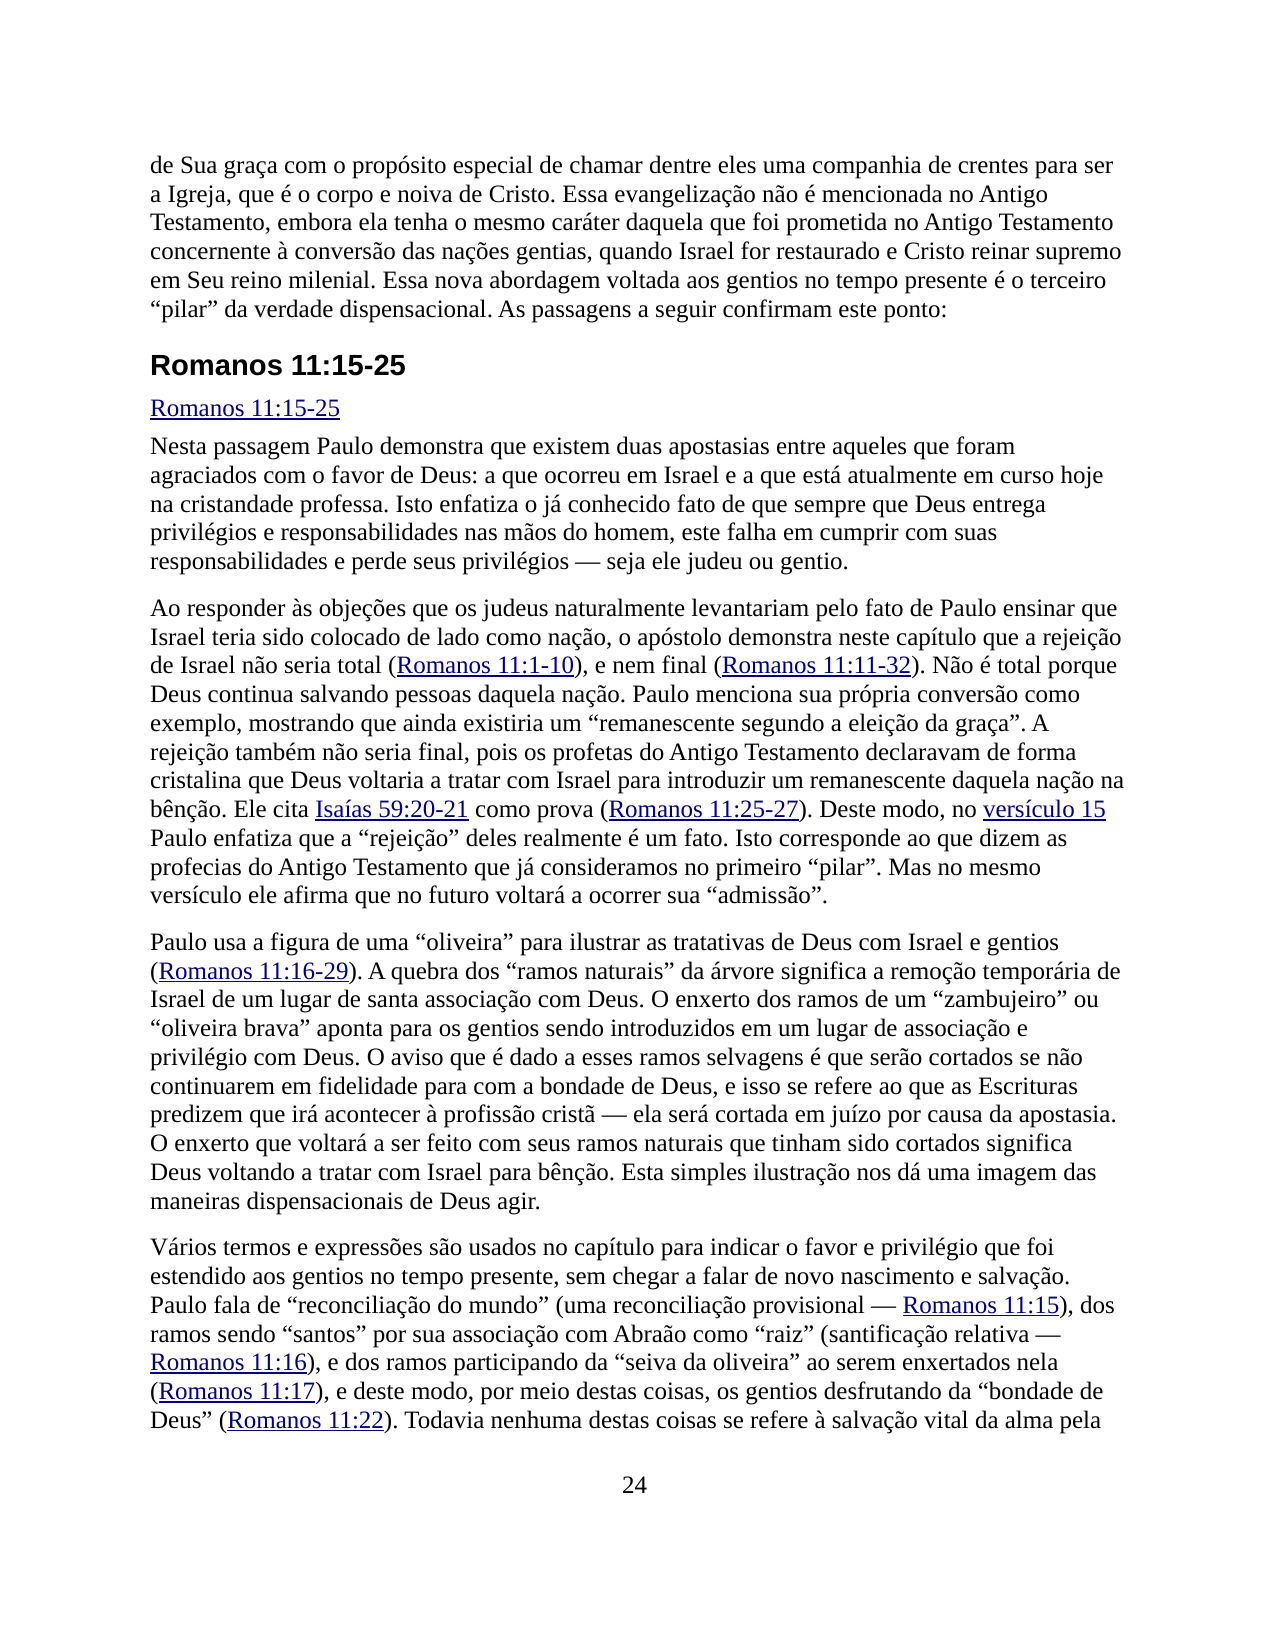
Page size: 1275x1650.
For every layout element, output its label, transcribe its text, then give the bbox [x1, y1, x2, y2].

text Ao responder às objeções que os judeus naturalmente levantariam pelo fato de Paulo ensinar que Israel teria sido colocado de lado como nação, o apóstolo demonstra neste capítulo que a rejeição de Israel não seria total (Romanos 11:1-10), e nem final (Romanos 11:11-32). Não é total porque Deus continua salvando pessoas daquela nação. Paulo menciona sua própria conversão como exemplo, mostrando que ainda existiria um “remanescente segundo a eleição da graça”. A rejeição também não seria final, pois os profetas do Antigo Testamento declaravam de forma cristalina que Deus voltaria a tratar com Israel para introduzir um remanescente daquela nação na bênção. Ele cita Isaías 59:20-21 como prova (Romanos 11:25-27). Deste modo, no versículo 15 Paulo enfatiza que a “rejeição” deles realmente é um fato. Isto corresponde ao que dizem as profecias do Antigo Testamento que já consideramos no primeiro “pilar”. Mas no mesmo versículo ele afirma que no futuro voltará a ocorrer sua “admissão”. [150, 593, 1125, 909]
text de Sua graça com o propósito especial de chamar dentre eles uma companhia de crentes para ser a Igreja, que é o corpo e noiva de Cristo. Essa evangelização não é mencionada no Antigo Testamento, embora ela tenha o mesmo caráter daquela que foi prometida no Antigo Testamento concernente à conversão das nações gentias, quando Israel for restaurado e Cristo reinar supremo em Seu reino milenial. Essa nova abordagem voltada aos gentios no tempo presente é o terceiro “pilar” da verdade dispensacional. As passagens a seguir confirmam este ponto: [150, 150, 1125, 322]
text Nesta passagem Paulo demonstra que existem duas apostasias entre aqueles que foram agraciados com o favor de Deus: a que ocorreu em Israel e a que está atualmente em curso hoje na cristandade professa. Isto enfatiza o já conhecido fato de que sempre que Deus entrega privilégios e responsabilidades nas mãos do homem, este falha em cumprir com suas responsabilidades e perde seus privilégios — seja ele judeu ou gentio. [150, 431, 1125, 575]
text Paulo usa a figura de uma “oliveira” para ilustrar as tratativas de Deus com Israel e gentios (Romanos 11:16-29). A quebra dos “ramos naturais” da árvore significa a remoção temporária de Israel de um lugar de santa associação com Deus. O enxerto dos ramos de um “zambujeiro” ou “oliveira brava” aponta para os gentios sendo introduzidos em um lugar de associação e privilégio com Deus. O aviso que é dado a esses ramos selvagens é que serão cortados se não continuarem em fidelidade para com a bondade de Deus, e isso se refere ao que as Escrituras predizem que irá acontecer à profissão cristã — ela será cortada em juízo por causa da apostasia. O enxerto que voltará a ser feito com seus ramos naturais que tinham sido cortados significa Deus voltando a tratar com Israel para bênção. Esta simples ilustração nos dá uma imagem das maneiras dispensacionais de Deus agir. [150, 927, 1125, 1214]
text Romanos 11:15-25 [150, 393, 1125, 422]
subtitle Romanos 11:15-25 [150, 347, 1125, 381]
text Vários termos e expressões são usados no capítulo para indicar o favor e privilégio que foi estendido aos gentios no tempo presente, sem chegar a falar de novo nascimento e salvação. Paulo fala de “reconciliação do mundo” (uma reconciliação provisional — Romanos 11:15), dos ramos sendo “santos” por sua associação com Abraão como “raiz” (santificação relativa — Romanos 11:16), e dos ramos participando da “seiva da oliveira” ao serem enxertados nela (Romanos 11:17), e deste modo, por meio destas coisas, os gentios desfrutando da “bondade de Deus” (Romanos 11:22). Todavia nenhuma destas coisas se refere à salvação vital da alma pela [150, 1232, 1125, 1434]
